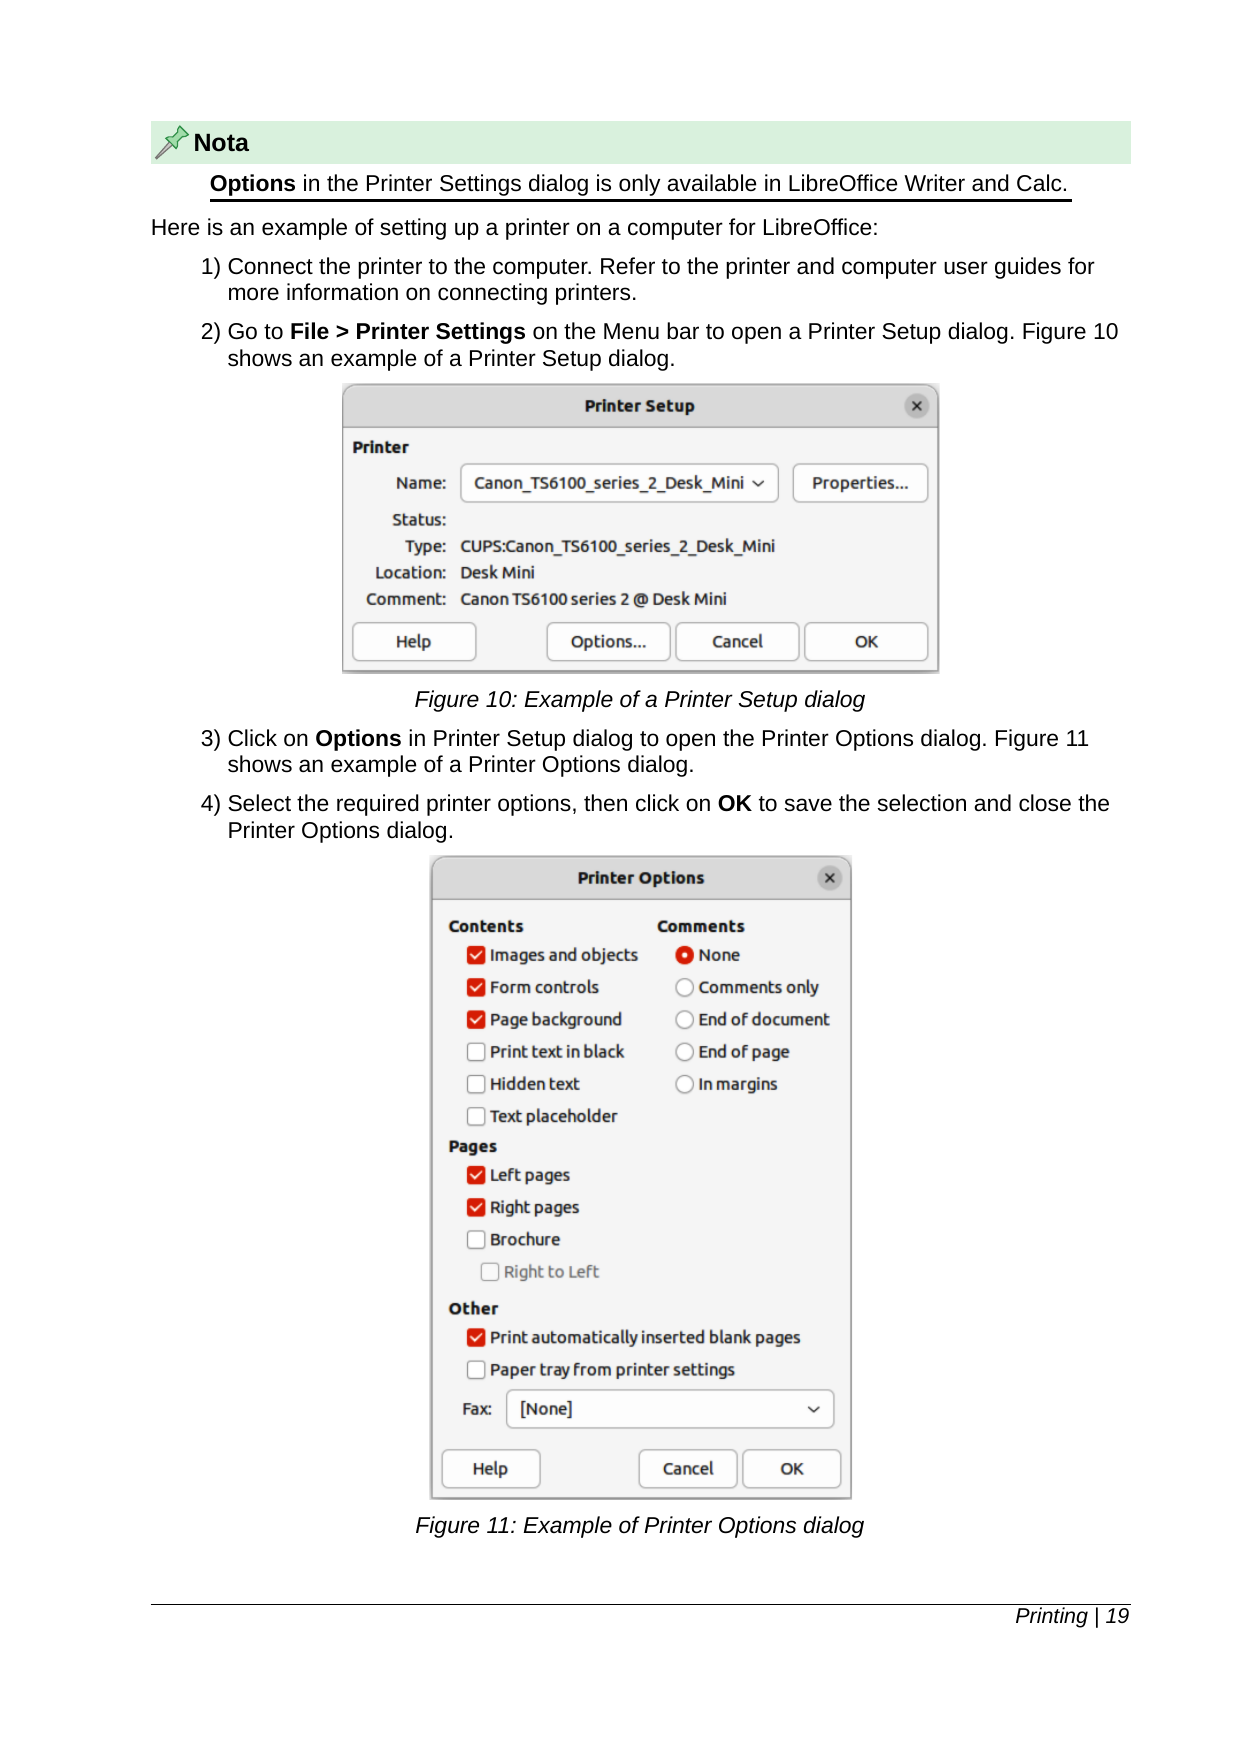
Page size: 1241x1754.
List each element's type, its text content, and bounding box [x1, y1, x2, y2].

list Go to File > Printer Settings on the Menu bar to open a Printer Setup dialog. Figure 10 shows an example of a Printer Setup dialog. [227, 318, 1131, 371]
list Click on Options in Printer Setup dialog to open the Printer Options dialog. Figure 11 shows an example of a Printer Options dialog. [227, 725, 1131, 778]
text Options in the Printer Settings dialog is only available in LibreOffice Writer and Calc. [209, 170, 1072, 202]
picture [429, 855, 853, 1500]
list Connect the printer to the computer. Refer to the printer and computer user guides for more information on connecting printers. [227, 253, 1131, 306]
list Here is an example of setting up a printer on a computer for LibreOffice: [151, 214, 1131, 240]
picture [342, 383, 940, 674]
subtitle Nota [151, 121, 1131, 164]
text Figure 11: Example of Printer Options dialog [415, 1512, 867, 1538]
text Figure 10: Example of a Printer Setup dialog [342, 686, 940, 713]
list Select the required printer options, then click on OK to save the selection and close the Printer Options dialog. [227, 790, 1131, 843]
